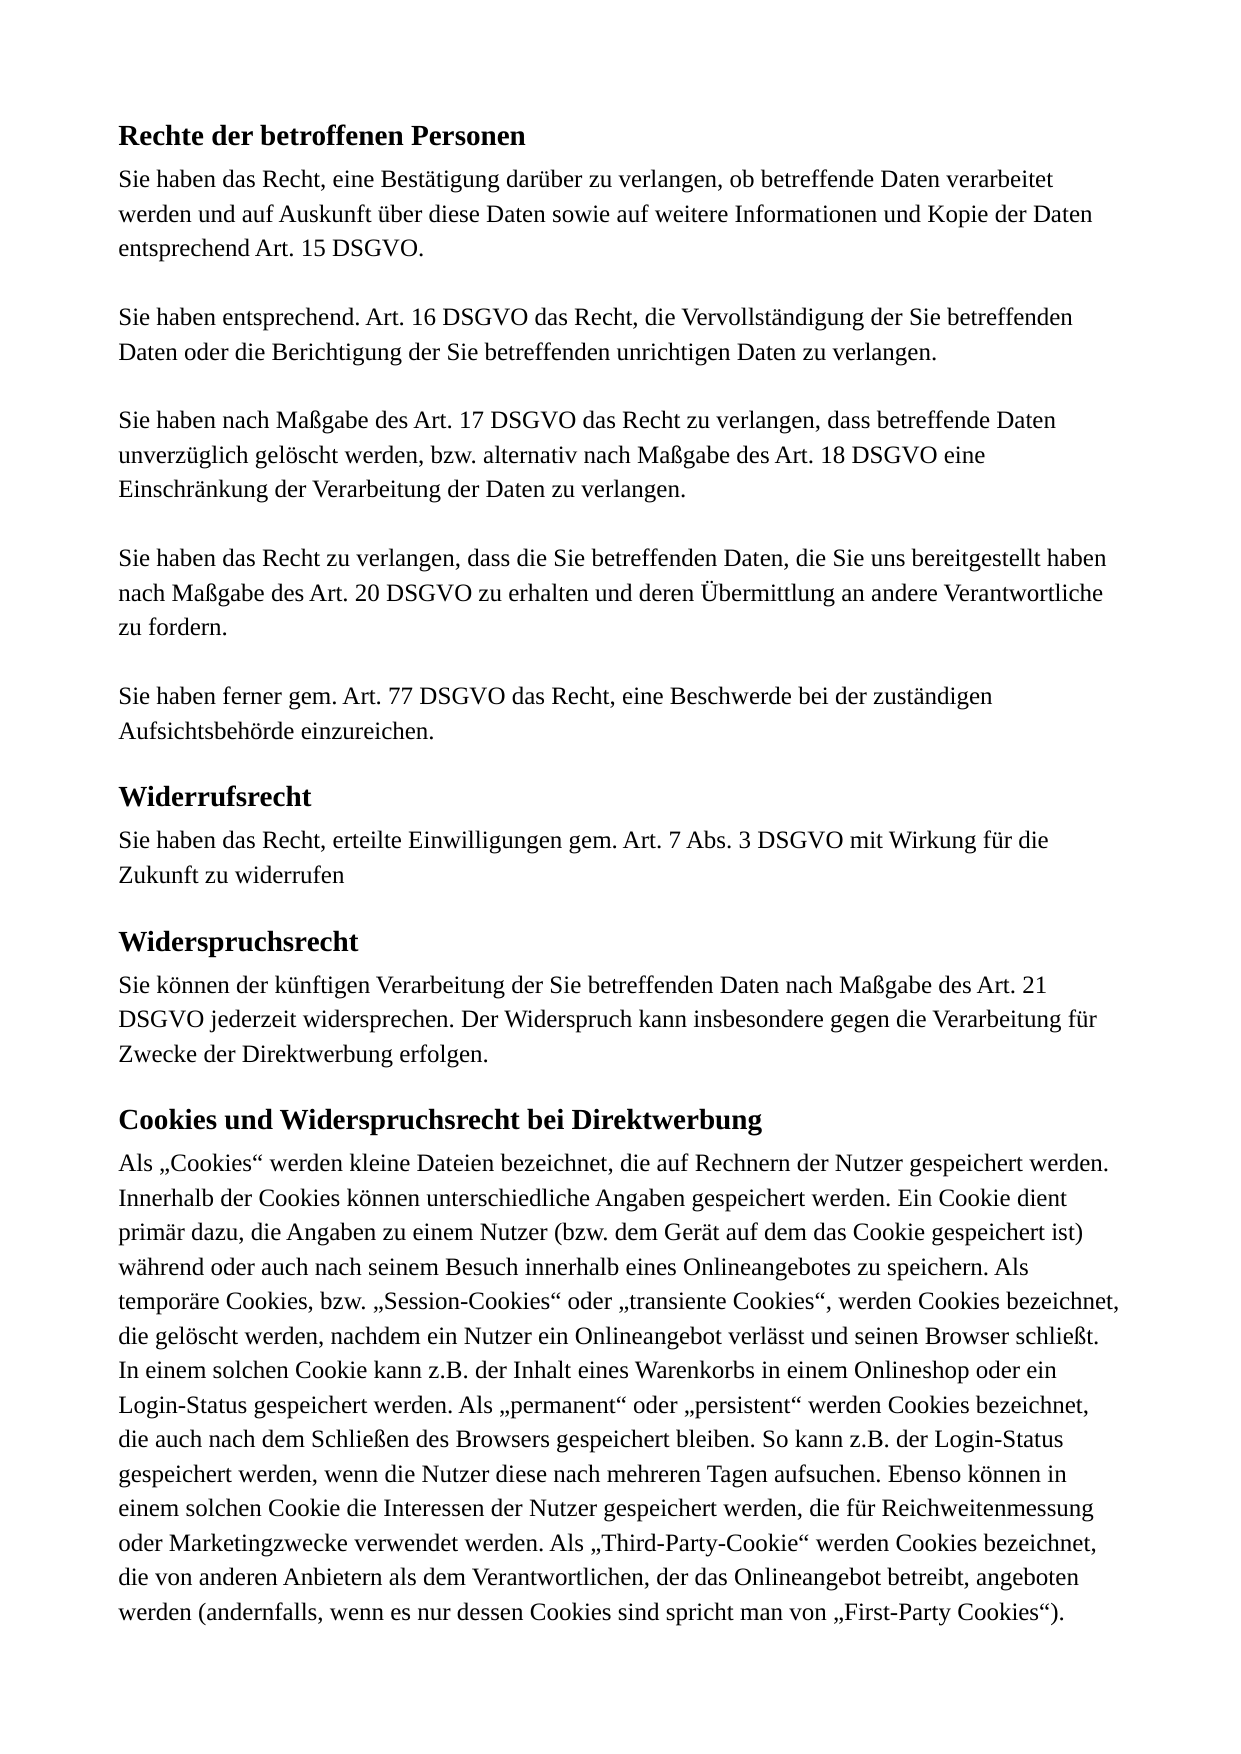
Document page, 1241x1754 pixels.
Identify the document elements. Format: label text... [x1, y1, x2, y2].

subtitle Widerrufsrecht [118, 779, 1122, 813]
subtitle Cookies und Widerspruchsrecht bei Direktwerbung [118, 1102, 1122, 1136]
text Sie können der künftigen Verarbeitung der Sie betreffenden Daten nach Maßgabe des Art. 21 DSGVO jederzeit widersprechen. Der Widerspruch kann insbesondere gegen die Verarbeitung für Zwecke der Direktwerbung erfolgen. [118, 970, 1122, 1067]
subtitle Widerspruchsrecht [118, 924, 1122, 957]
text Als „Cookies“ werden kleine Dateien bezeichnet, die auf Rechnern der Nutzer gespeichert werden. Innerhalb der Cookies können unterschiedliche Angaben gespeichert werden. Ein Cookie dient primär dazu, die Angaben zu einem Nutzer (bzw. dem Gerät auf dem das Cookie gespeichert ist) während oder auch nach seinem Besuch innerhalb eines Onlineangebotes zu speichern. Als temporäre Cookies, bzw. „Session-Cookies“ oder „transiente Cookies“, werden Cookies bezeichnet, die gelöscht werden, nachdem ein Nutzer ein Onlineangebot verlässt und seinen Browser schließt. In einem solchen Cookie kann z.B. der Inhalt eines Warenkorbs in einem Onlineshop oder ein Login-Status gespeichert werden. Als „permanent“ oder „persistent“ werden Cookies bezeichnet, die auch nach dem Schließen des Browsers gespeichert bleiben. So kann z.B. der Login-Status gespeichert werden, wenn die Nutzer diese nach mehreren Tagen aufsuchen. Ebenso können in einem solchen Cookie die Interessen der Nutzer gespeichert werden, die für Reichweitenmessung oder Marketingzwecke verwendet werden. Als „Third-Party-Cookie“ werden Cookies bezeichnet, die von anderen Anbietern als dem Verantwortlichen, der das Onlineangebot betreibt, angeboten werden (andernfalls, wenn es nur dessen Cookies sind spricht man von „First-Party Cookies“). [118, 1148, 1122, 1625]
subtitle Rechte der betroffenen Personen [118, 118, 1122, 152]
text Sie haben das Recht, erteilte Einwilligungen gem. Art. 7 Abs. 3 DSGVO mit Wirkung für die Zukunft zu widerrufen [118, 826, 1122, 889]
text Sie haben das Recht, eine Bestätigung darüber zu verlangen, ob betreffende Daten verarbeitet werden und auf Auskunft über diese Daten sowie auf weitere Informationen und Kopie der Daten entsprechend Art. 15 DSGVO. Sie haben entsprechend. Art. 16 DSGVO das Recht, die Vervollständigung der Sie betreffenden Daten oder die Berichtigung der Sie betreffenden unrichtigen Daten zu verlangen. Sie haben nach Maßgabe des Art. 17 DSGVO das Recht zu verlangen, dass betreffende Daten unverzüglich gelöscht werden, bzw. alternativ nach Maßgabe des Art. 18 DSGVO eine Einschränkung der Verarbeitung der Daten zu verlangen. Sie haben das Recht zu verlangen, dass die Sie betreffenden Daten, die Sie uns bereitgestellt haben nach Maßgabe des Art. 20 DSGVO zu erhalten und deren Übermittlung an andere Verantwortliche zu fordern. Sie haben ferner gem. Art. 77 DSGVO das Recht, eine Beschwerde bei der zuständigen Aufsichtsbehörde einzureichen. [118, 164, 1122, 744]
